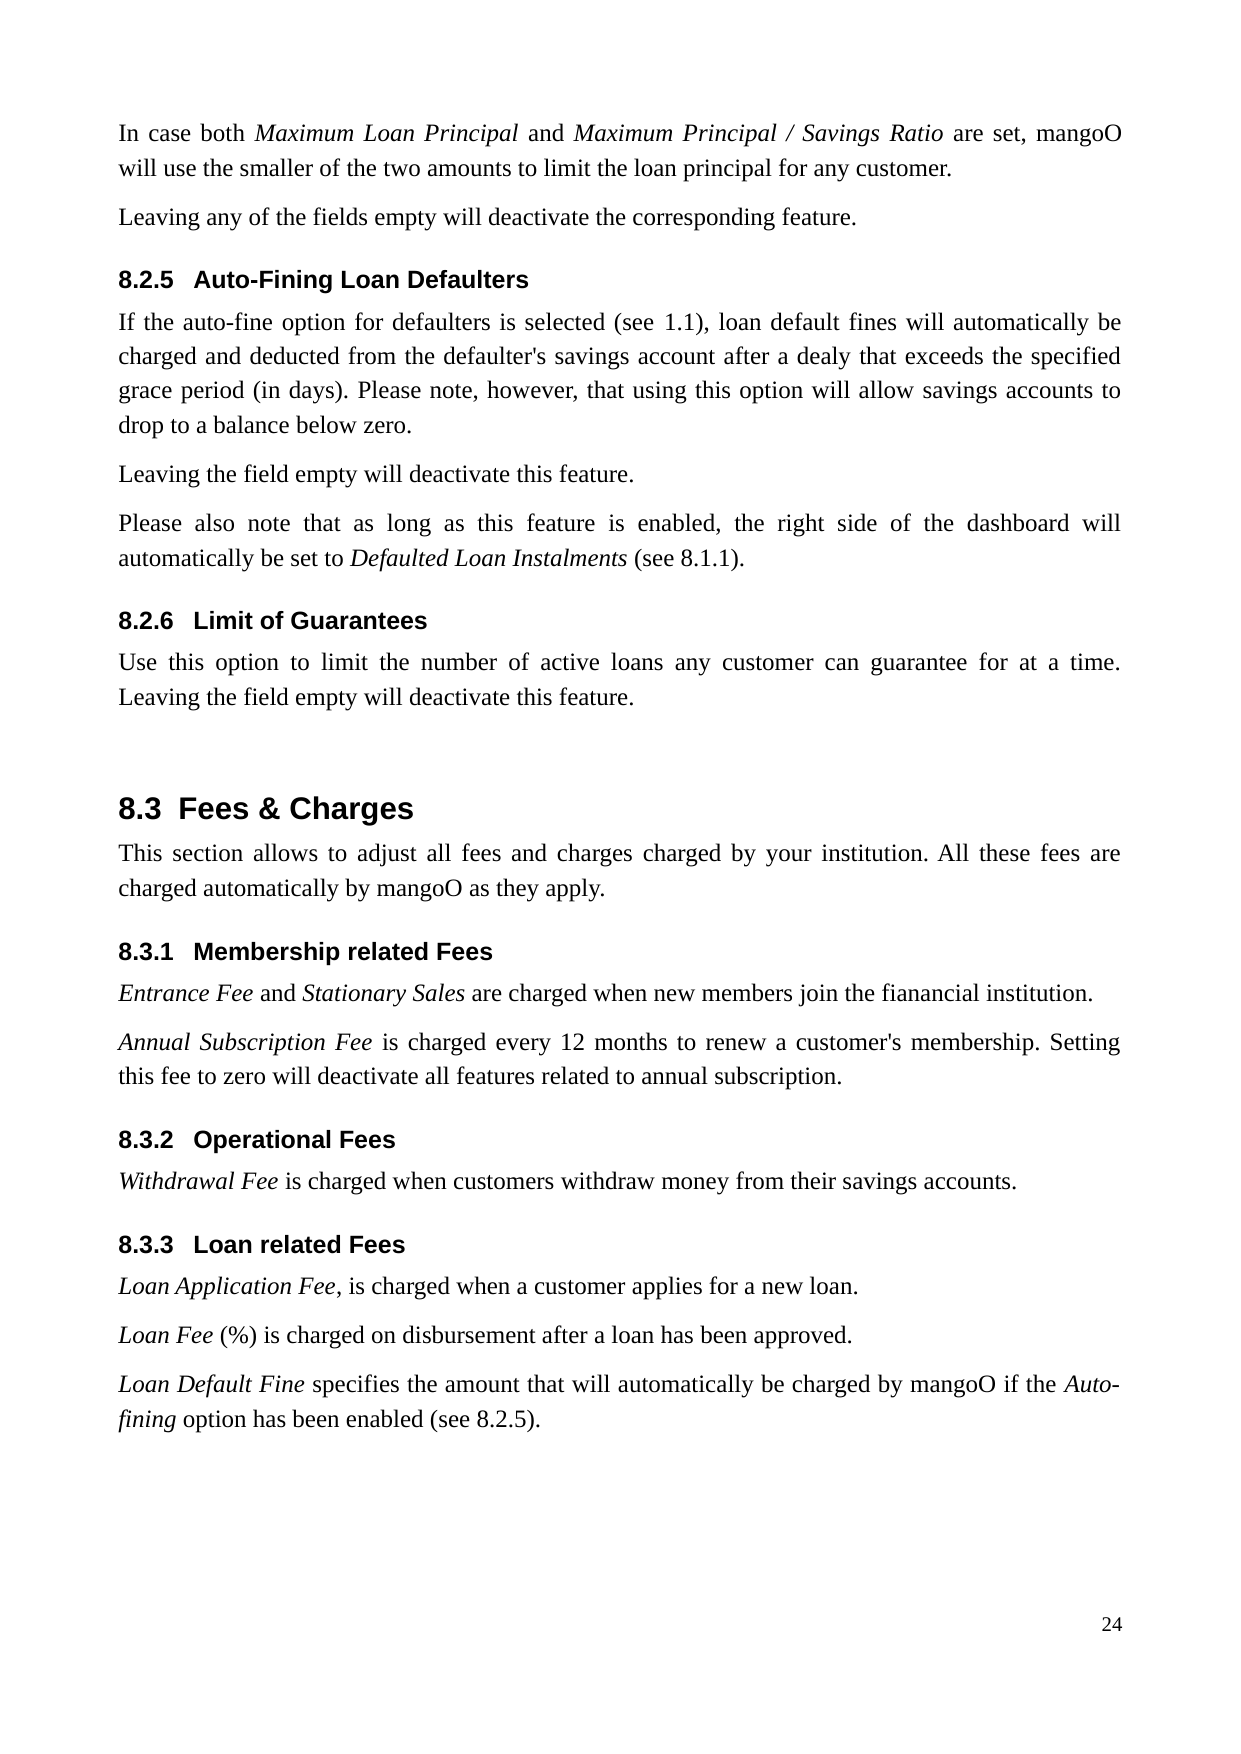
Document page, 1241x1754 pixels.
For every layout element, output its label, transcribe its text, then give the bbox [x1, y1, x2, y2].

text This section allows to adjust all fees and charges charged by your institution. All these fees are charged automatically by mangoO as they apply. [118, 838, 1122, 902]
text Leaving any of the fields empty will deactivate the corresponding feature. [118, 202, 1122, 230]
subtitle Limit of Guarantees [118, 606, 1122, 635]
text Please also note that as long as this feature is enabled, the right side of the dashboard will automatically be set to Defaulted Loan Instalments (see 8.1.1). [118, 508, 1122, 571]
subtitle Loan related Fees [118, 1230, 1122, 1259]
subtitle Auto-Fining Loan Defaulters [118, 265, 1122, 294]
text Loan Default Fine specifies the amount that will automatically be charged by mangoO if the Auto-fining option has been enabled (see 8.2.5). [118, 1369, 1122, 1432]
text If the auto-fine option for defaulters is selected (see 1.1), loan default fines will automatically be charged and deducted from the defaulter's savings account after a dealy that exceeds the specified grace period (in days). Please note, however, that using this option will allow savings accounts to drop to a balance below zero. [118, 307, 1122, 439]
text Entrance Fee and Stationary Sales are charged when new members join the fianancial institution. [118, 978, 1122, 1007]
text Leaving the field empty will deactivate this feature. [118, 459, 1122, 488]
subtitle Fees & Charges [118, 790, 1122, 826]
text Loan Fee (%) is charged on disbursement after a loan has been approved. [118, 1320, 1122, 1349]
subtitle Membership related Fees [118, 937, 1122, 965]
text Loan Application Fee, is charged when a customer applies for a new loan. [118, 1271, 1122, 1300]
text Annual Subscription Fee is charged every 12 months to renew a customer's membership. Setting this fee to zero will deactivate all features related to annual subscription. [118, 1027, 1122, 1090]
subtitle Operational Fees [118, 1125, 1122, 1154]
text Use this option to limit the number of active loans any customer can guarantee for at a time. Leaving the field empty will deactivate this feature. [118, 647, 1122, 711]
text Withdrawal Fee is charged when customers withdraw money from their savings accounts. [118, 1166, 1122, 1195]
text In case both Maximum Loan Principal and Maximum Principal / Savings Ratio are set, mangoO will use the smaller of the two amounts to limit the loan principal for any customer. [118, 118, 1122, 181]
